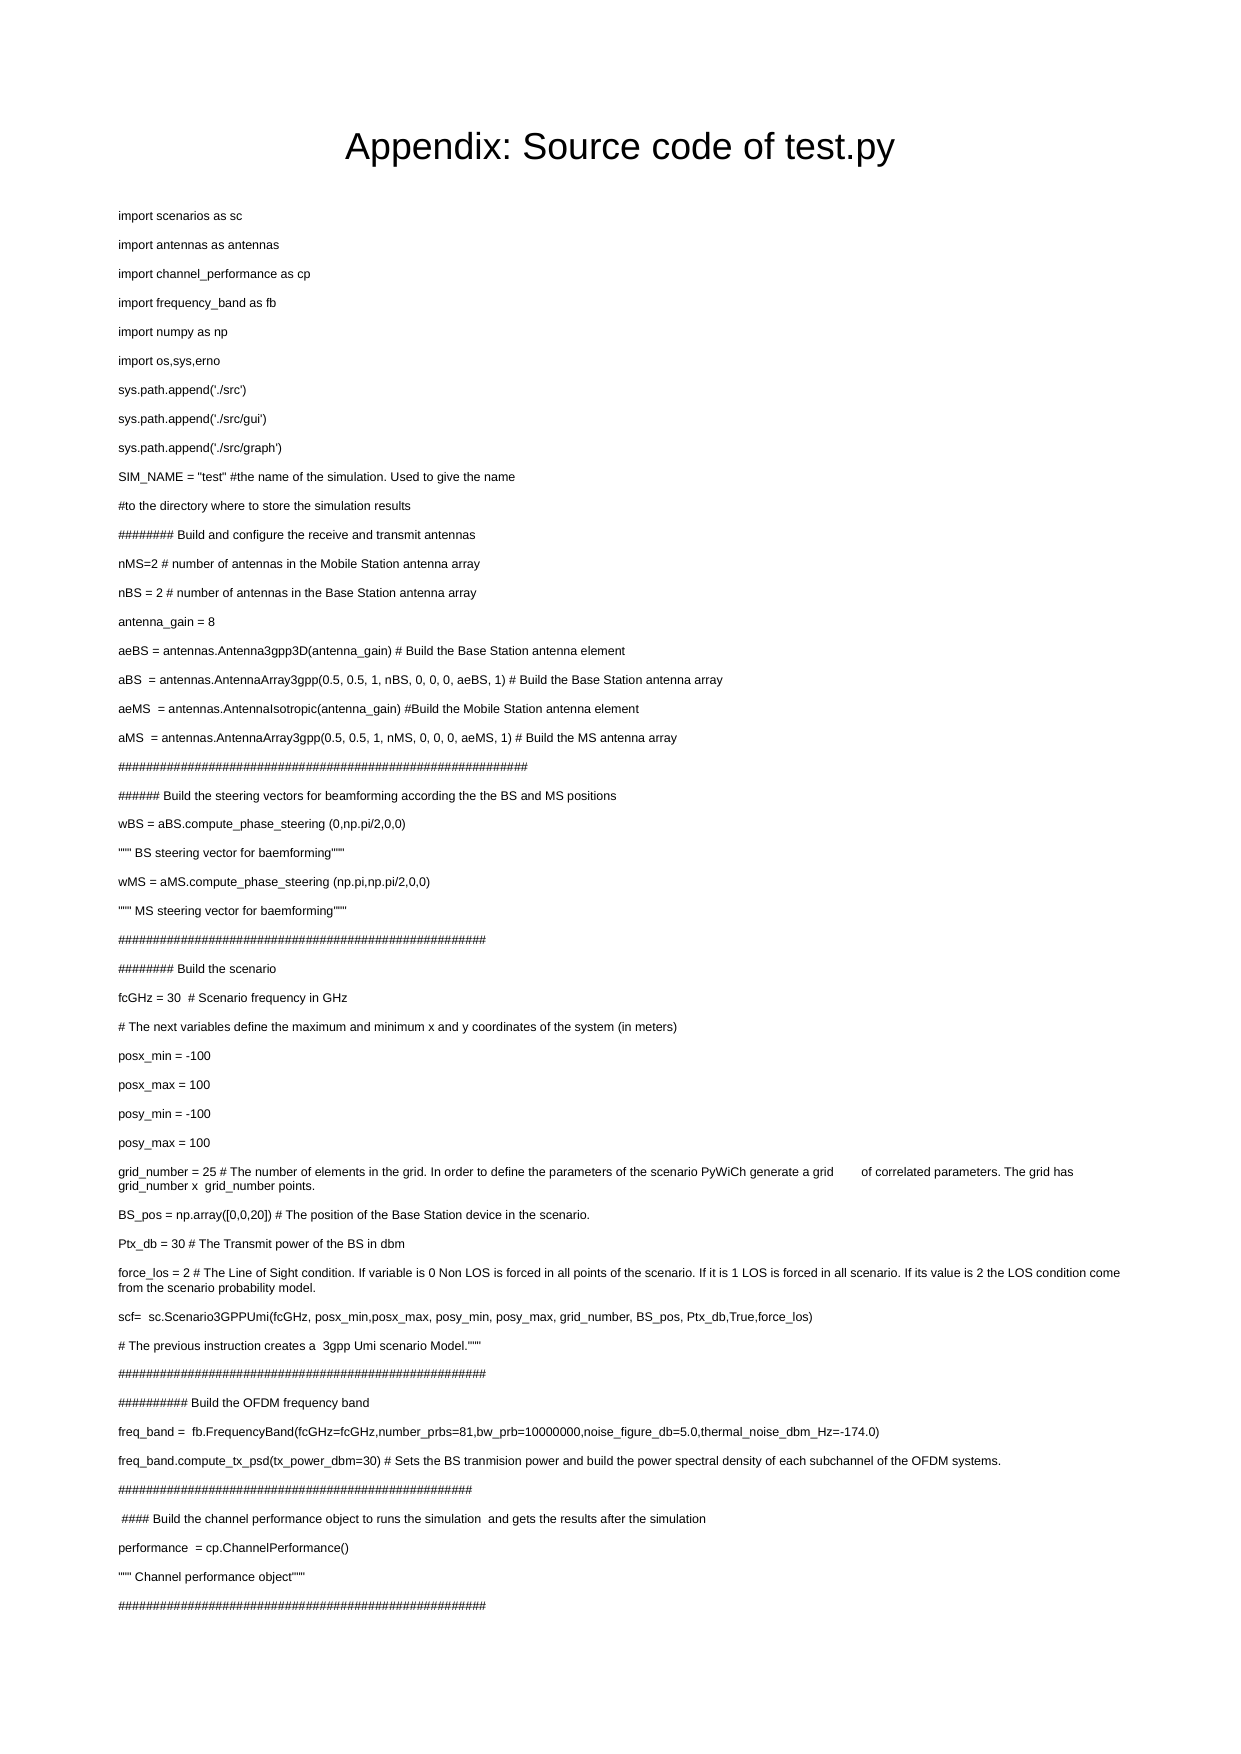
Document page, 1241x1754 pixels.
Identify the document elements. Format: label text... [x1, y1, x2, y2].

text #### Build the channel performance object to runs the simulation and gets the results after the simulation [118, 1512, 1122, 1526]
text wBS = aBS.compute_phase_steering (0,np.pi/2,0,0) [118, 817, 1122, 831]
text freq_band.compute_tx_psd(tx_power_dbm=30) # Sets the BS tranmision power and build the power spectral density of each subchannel of the OFDM systems. [118, 1454, 1122, 1468]
text antenna_gain = 8 [118, 614, 1122, 629]
text nBS = 2 # number of antennas in the Base Station antenna array [118, 585, 1122, 600]
text sys.path.append('./src') [118, 383, 1122, 397]
text BS_pos = np.array([0,0,20]) # The position of the Base Station device in the scenario. [118, 1208, 1122, 1222]
text import numpy as np [118, 325, 1122, 339]
text aeBS = antennas.Antenna3gpp3D(antenna_gain) # Build the Base Station antenna element [118, 643, 1122, 658]
text ######## Build the scenario [118, 962, 1122, 976]
text import channel_performance as cp [118, 267, 1122, 281]
text ########################################################### [118, 759, 1122, 773]
text fcGHz = 30 # Scenario frequency in GHz [118, 991, 1122, 1005]
text ##################################################### [118, 1599, 1122, 1613]
text freq_band = fb.FrequencyBand(fcGHz=fcGHz,number_prbs=81,bw_prb=10000000,noise_figure_db=5.0,thermal_noise_dbm_Hz=-174.0) [118, 1425, 1122, 1439]
text #to the directory where to store the simulation results [118, 498, 1122, 513]
text import os,sys,erno [118, 354, 1122, 368]
text Ptx_db = 30 # The Transmit power of the BS in dbm [118, 1237, 1122, 1251]
text # The previous instruction creates a 3gpp Umi scenario Model.""" [118, 1338, 1122, 1352]
text performance = cp.ChannelPerformance() [118, 1541, 1122, 1555]
text force_los = 2 # The Line of Sight condition. If variable is 0 Non LOS is forced in all points of the scenario. If it is 1 LOS is forced in all scenario. If its value is 2 the LOS condition come from the scenario probability model. [118, 1266, 1122, 1294]
text posy_max = 100 [118, 1136, 1122, 1150]
text SIM_NAME = "test" #the name of the simulation. Used to give the name [118, 469, 1122, 484]
text sys.path.append('./src/gui') [118, 412, 1122, 426]
text sys.path.append('./src/graph') [118, 441, 1122, 455]
text ########## Build the OFDM frequency band [118, 1396, 1122, 1410]
text ###### Build the steering vectors for beamforming according the the BS and MS positions [118, 788, 1122, 802]
text posy_min = -100 [118, 1107, 1122, 1121]
text ##################################################### [118, 933, 1122, 947]
text """ MS steering vector for baemforming""" [118, 904, 1122, 918]
text # The next variables define the maximum and minimum x and y coordinates of the system (in meters) [118, 1020, 1122, 1034]
text """ BS steering vector for baemforming""" [118, 846, 1122, 860]
text nMS=2 # number of antennas in the Mobile Station antenna array [118, 556, 1122, 571]
text wMS = aMS.compute_phase_steering (np.pi,np.pi/2,0,0) [118, 875, 1122, 889]
text ################################################### [118, 1483, 1122, 1497]
text import frequency_band as fb [118, 296, 1122, 310]
subtitle Appendix: Source code of test.py [118, 124, 1122, 167]
text scf= sc.Scenario3GPPUmi(fcGHz, posx_min,posx_max, posy_min, posy_max, grid_number, BS_pos, Ptx_db,True,force_los) [118, 1309, 1122, 1323]
text aMS = antennas.AntennaArray3gpp(0.5, 0.5, 1, nMS, 0, 0, 0, aeMS, 1) # Build the MS antenna array [118, 730, 1122, 744]
text posx_max = 100 [118, 1078, 1122, 1092]
text aeMS = antennas.AntennaIsotropic(antenna_gain) #Build the Mobile Station antenna element [118, 701, 1122, 716]
text import scenarios as sc [118, 209, 1122, 223]
text grid_number = 25 # The number of elements in the grid. In order to define the parameters of the scenario PyWiCh generate a grid of correlated parameters. The grid has grid_number x grid_number points. [118, 1164, 1122, 1193]
text """ Channel performance object""" [118, 1570, 1122, 1584]
text import antennas as antennas [118, 238, 1122, 252]
text posx_min = -100 [118, 1049, 1122, 1063]
text ##################################################### [118, 1367, 1122, 1381]
text ######## Build and configure the receive and transmit antennas [118, 527, 1122, 542]
text aBS = antennas.AntennaArray3gpp(0.5, 0.5, 1, nBS, 0, 0, 0, aeBS, 1) # Build the Base Station antenna array [118, 672, 1122, 687]
